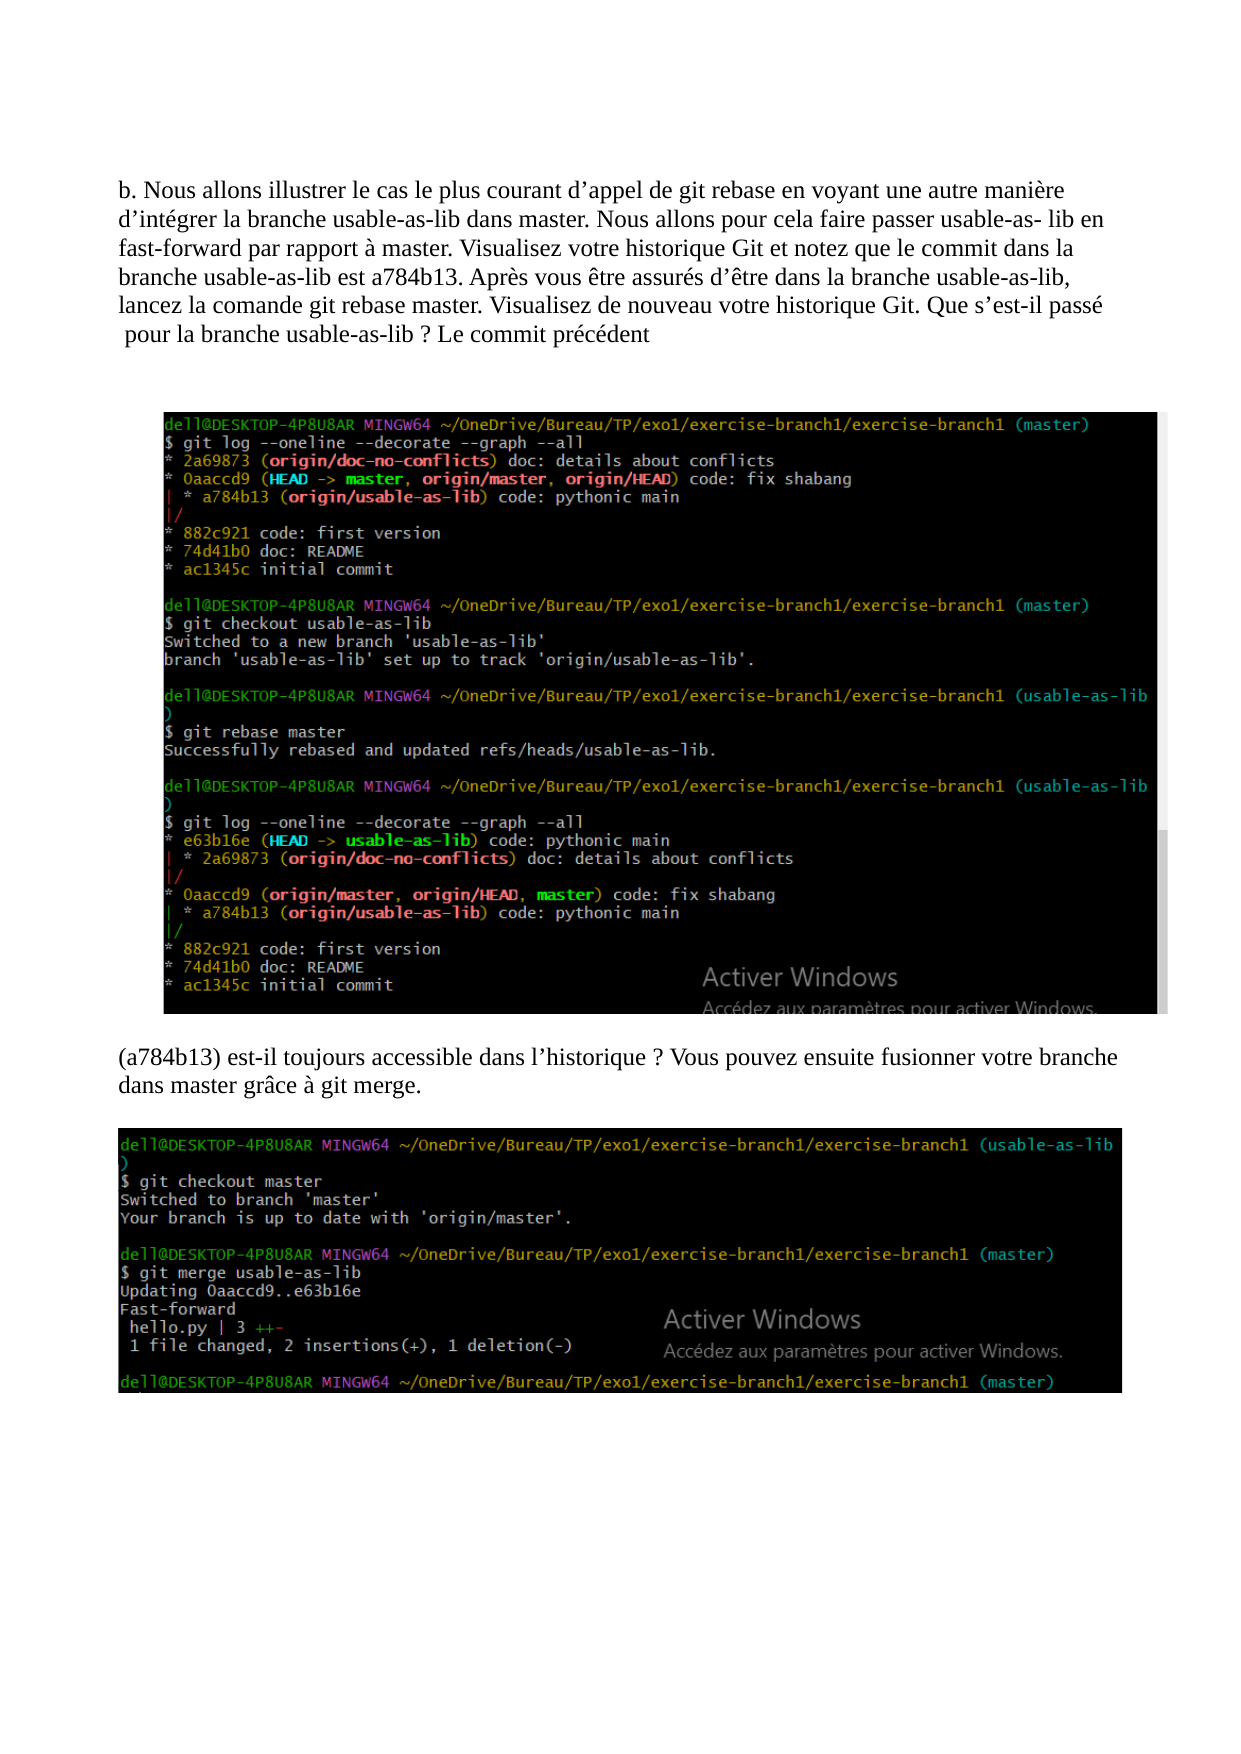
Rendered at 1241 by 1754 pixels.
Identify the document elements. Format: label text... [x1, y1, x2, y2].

picture [163, 412, 1168, 1014]
text b. Nous allons illustrer le cas le plus courant d’appel de git rebase en voyant une autre manière d’intégrer la branche usable-as-lib dans master. Nous allons pour cela faire passer usable-as- lib en fast-forward par rapport à master. Visualisez votre historique Git et notez que le commit dans la branche usable-as-lib est a784b13. Après vous être assurés d’être dans la branche usable-as-lib, lancez la comande git rebase master. Visualisez de nouveau votre historique Git. Que s’est-il passé [118, 176, 1122, 319]
text (a784b13) est-il toujours accessible dans l’historique ? Vous pouvez ensuite fusionner votre branche dans master grâce à git merge. [118, 1042, 1122, 1099]
picture [118, 1128, 1123, 1393]
text pour la branche usable-as-lib ? Le commit précédent [118, 319, 1122, 348]
